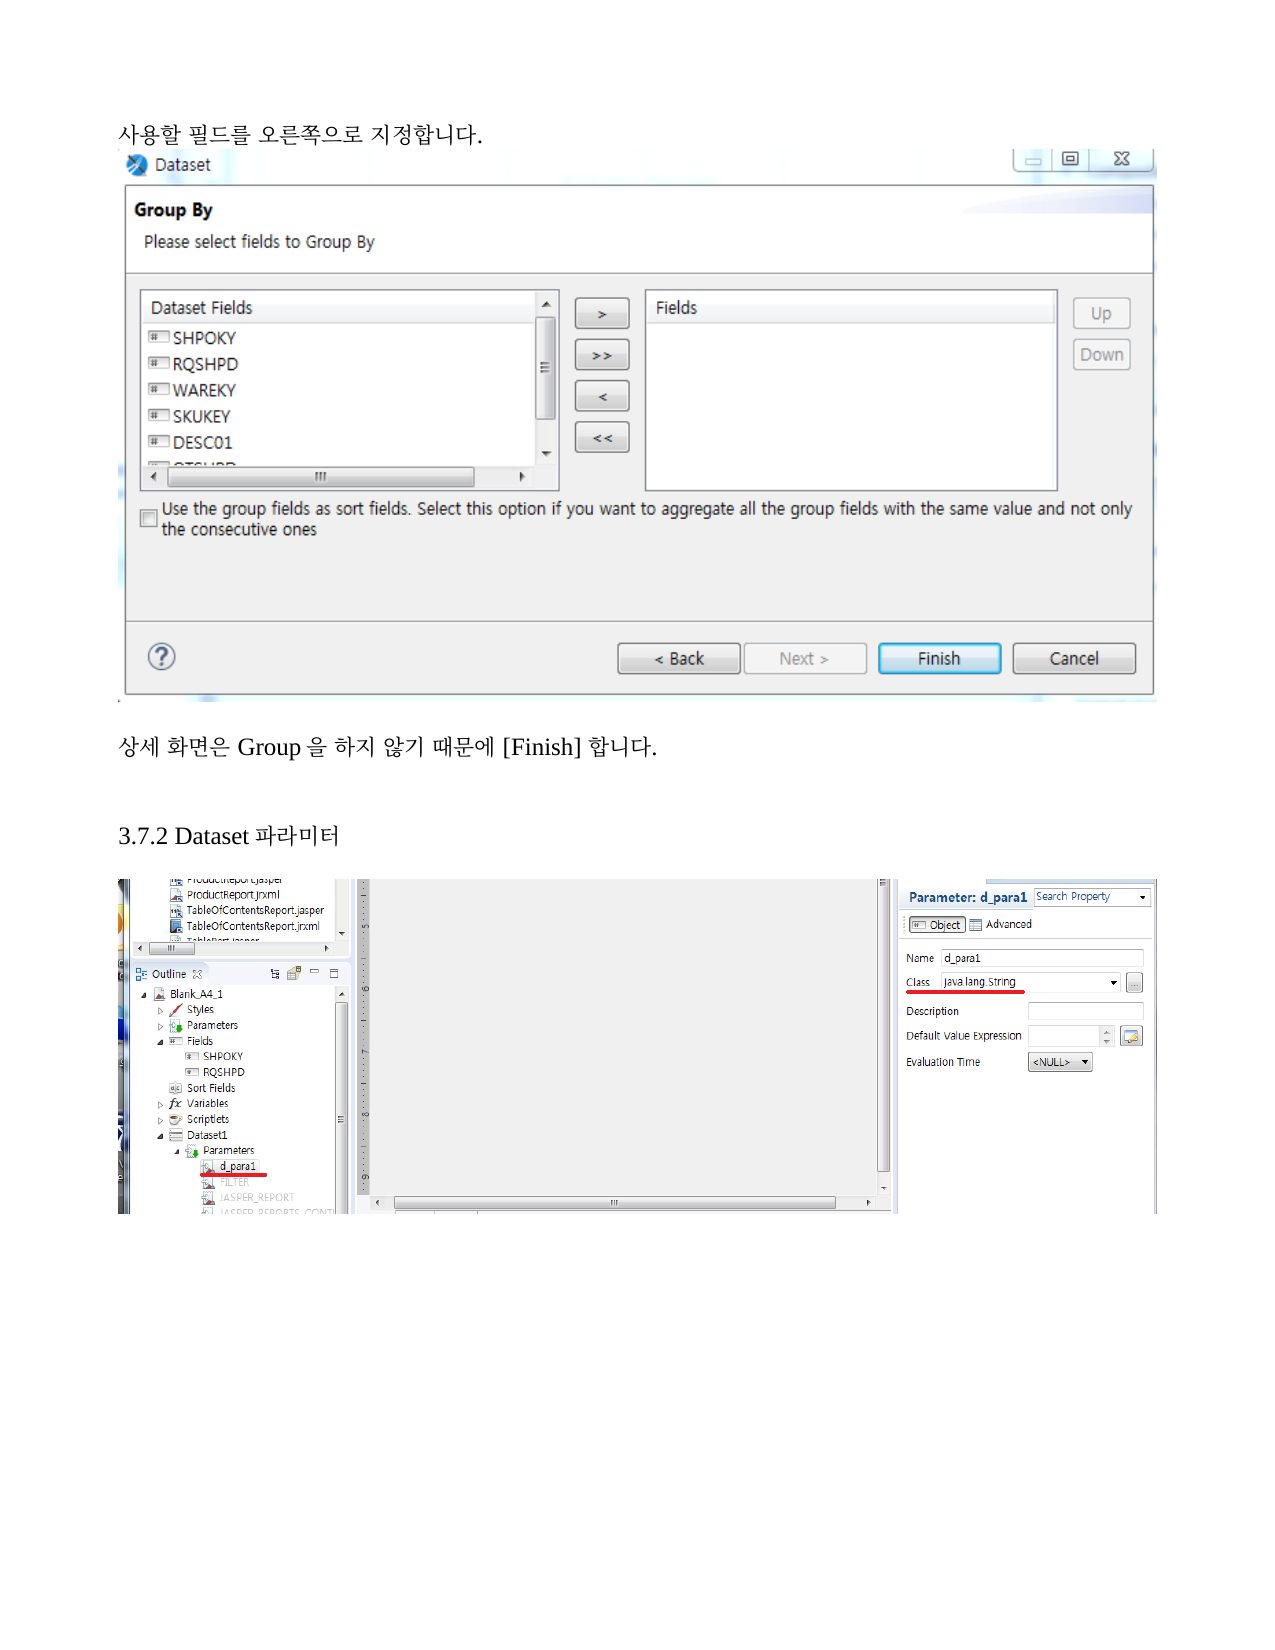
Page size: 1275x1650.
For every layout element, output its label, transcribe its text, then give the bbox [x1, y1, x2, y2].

text 사용할 필드를 오른쪽으로 지정합니다. [118, 118, 1157, 149]
picture [118, 879, 1157, 1214]
text 상세 화면은 Group을 하지 않기 때문에 [Finish] 합니다. [118, 730, 1157, 761]
picture [118, 149, 1157, 702]
text 3.7.2 Dataset 파라미터 [118, 819, 1157, 850]
